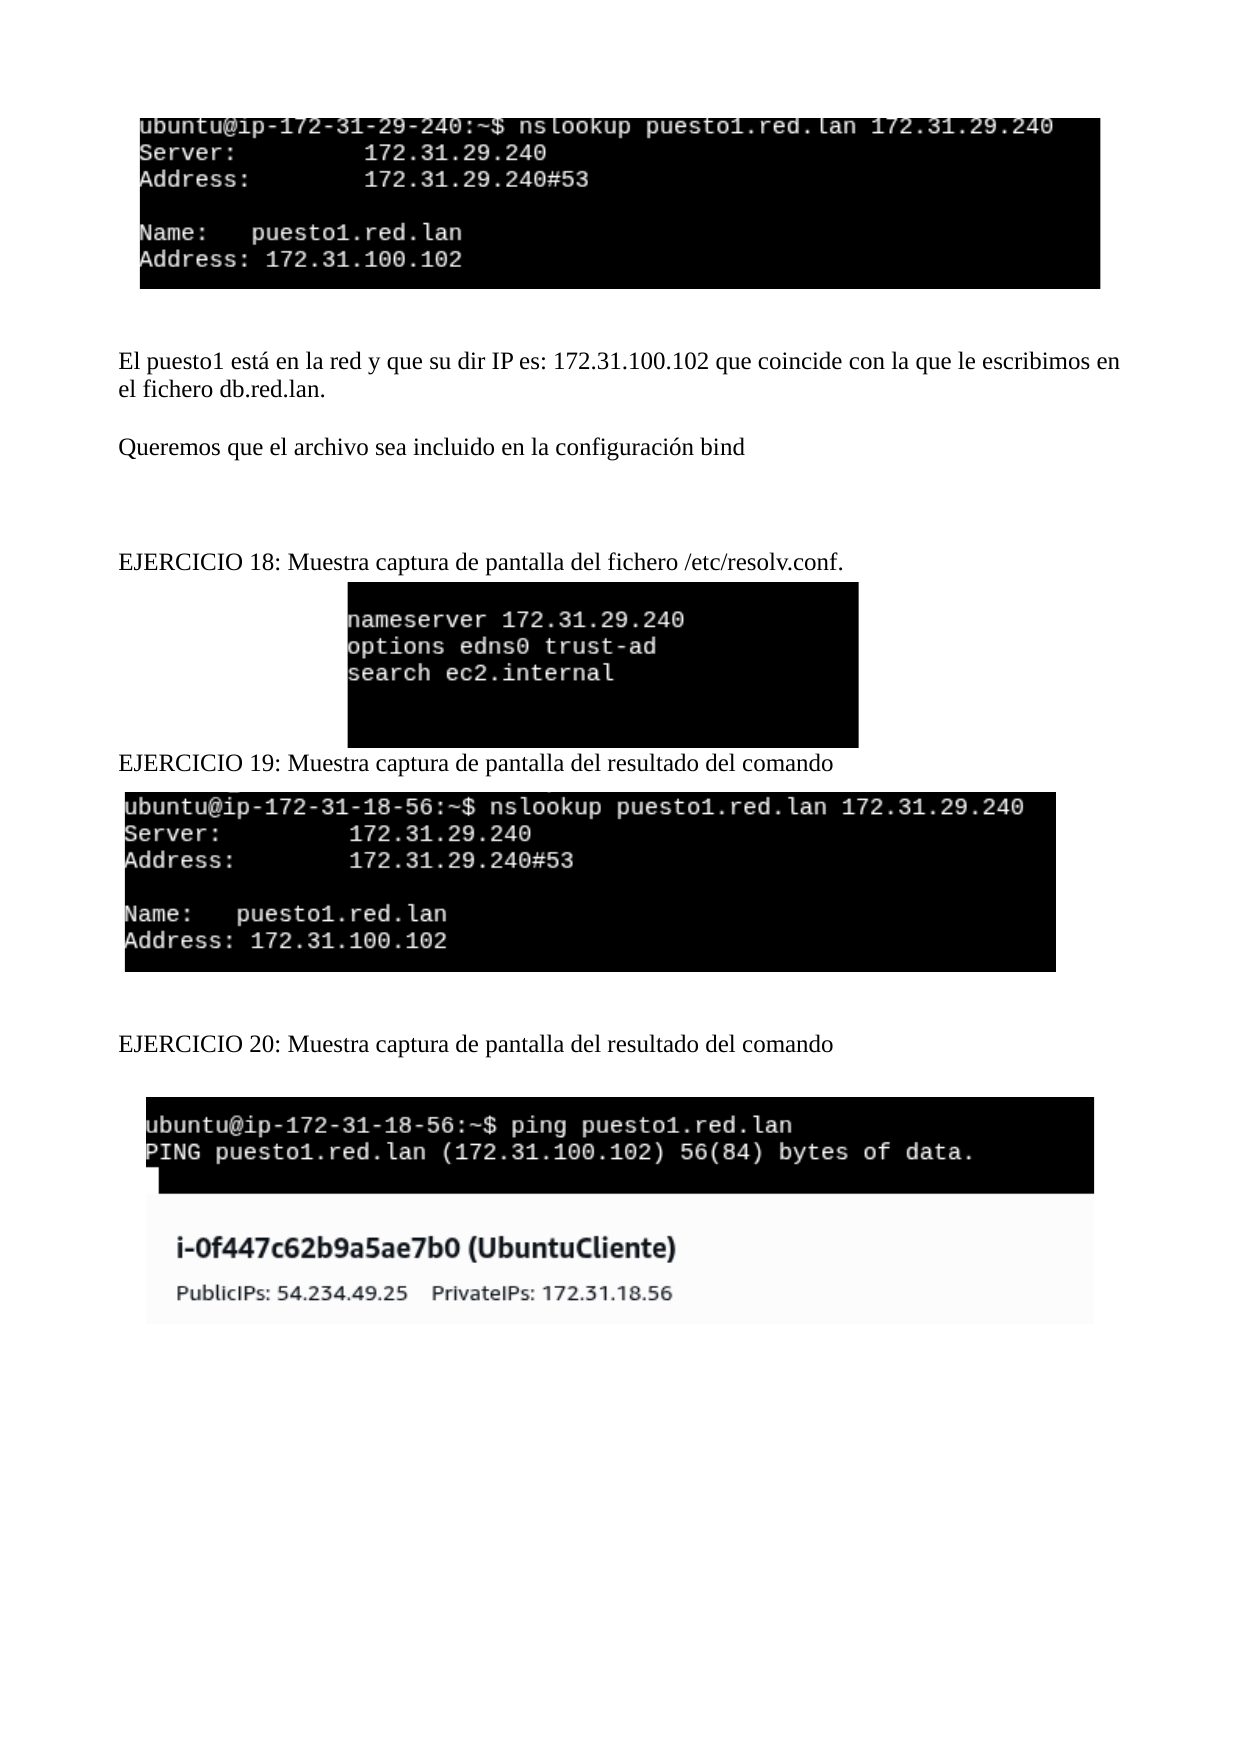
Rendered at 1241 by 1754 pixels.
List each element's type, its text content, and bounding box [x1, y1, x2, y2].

text Queremos que el archivo sea incluido en la configuración bind [118, 432, 1122, 461]
text EJERCICIO 18: Muestra captura de pantalla del fichero /etc/resolv.conf. [118, 547, 1122, 576]
picture [146, 1097, 1095, 1324]
text EJERCICIO 19: Muestra captura de pantalla del resultado del comando [118, 748, 1122, 777]
text El puesto1 está en la red y que su dir IP es: 172.31.100.102 que coincide con la que le escribimos en el fichero db.red.lan. [118, 346, 1122, 403]
picture [139, 118, 1101, 289]
text EJERCICIO 20: Muestra captura de pantalla del resultado del comando [118, 1029, 1122, 1058]
picture [124, 792, 1056, 972]
picture [347, 582, 859, 748]
